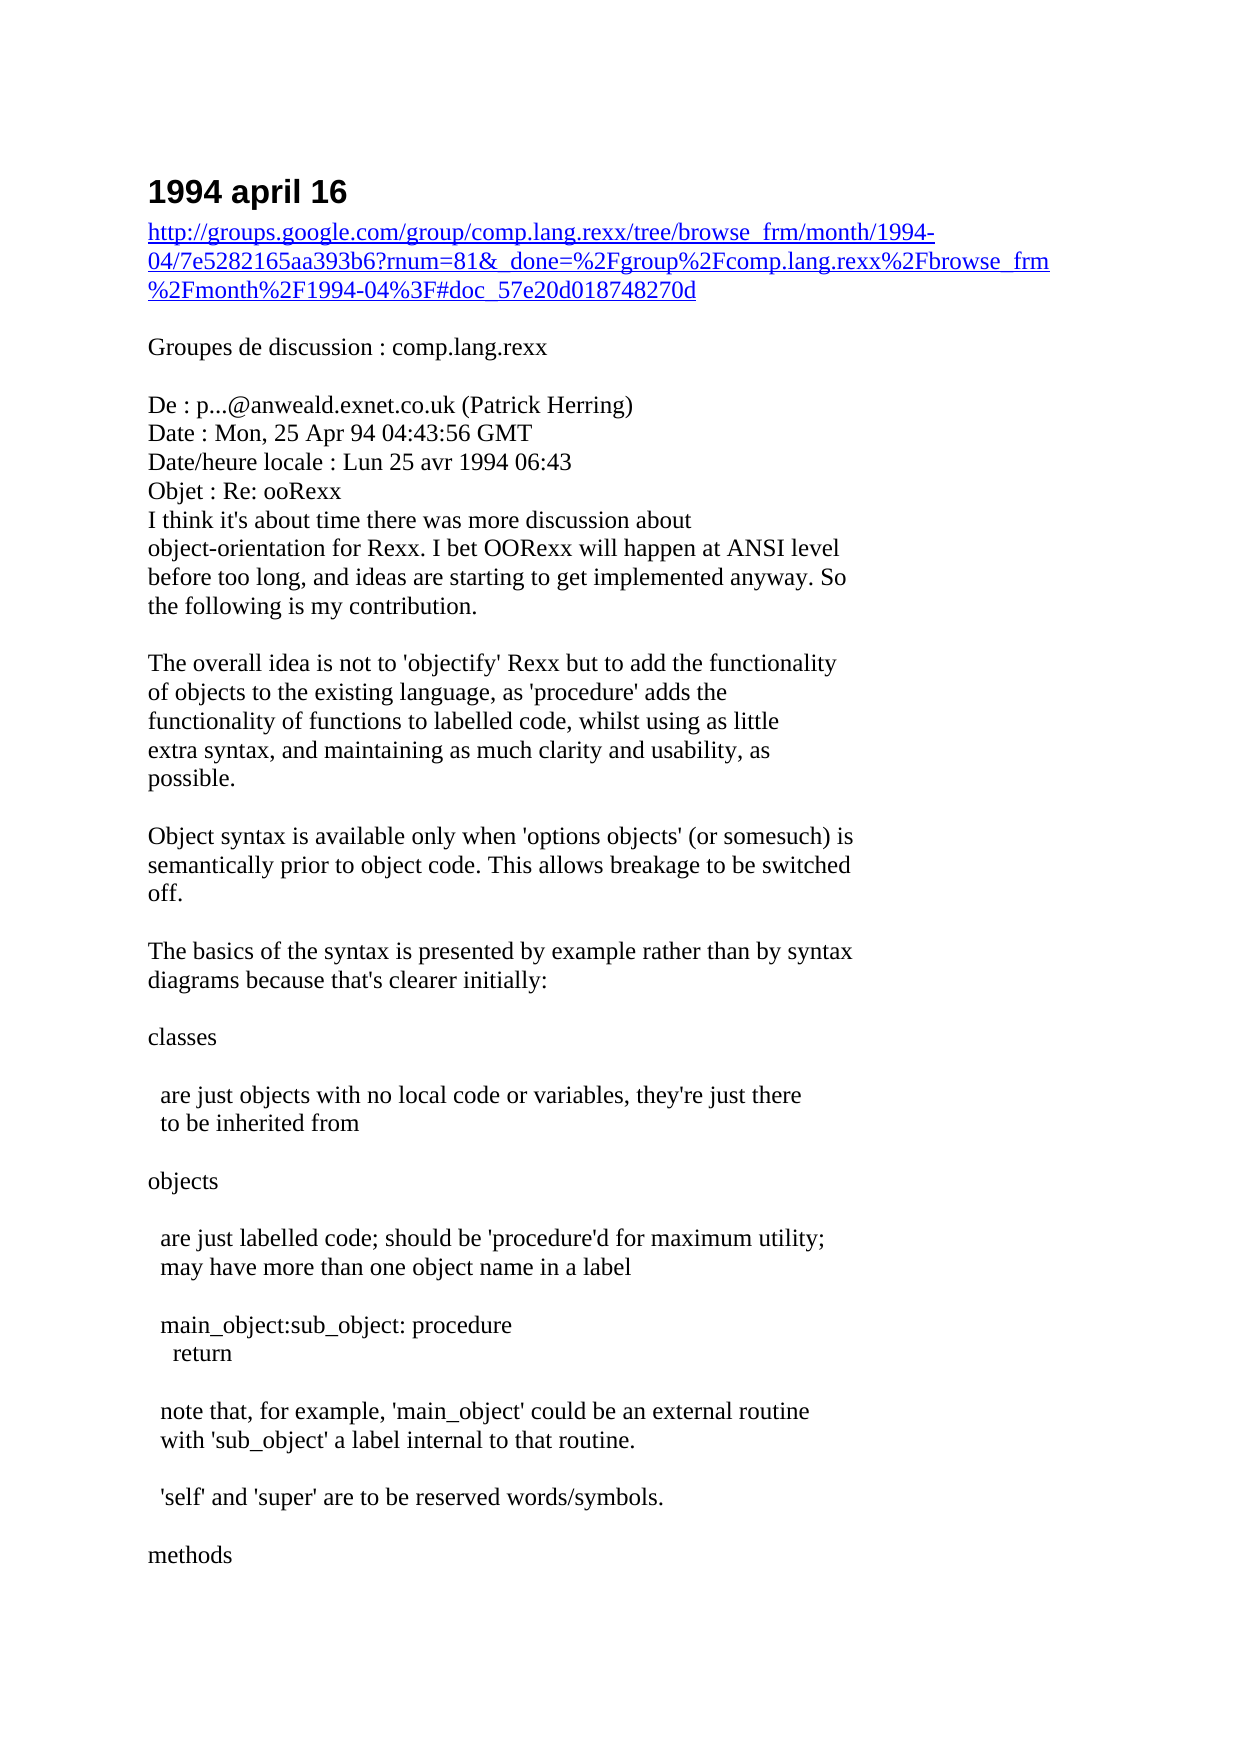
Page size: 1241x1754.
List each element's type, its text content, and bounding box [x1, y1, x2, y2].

text objects [148, 1166, 1093, 1195]
text with 'sub_object' a label internal to that routine. [148, 1425, 1093, 1453]
text extra syntax, and maintaining as much clarity and usability, as [148, 735, 1093, 763]
text return [148, 1338, 1093, 1367]
text are just objects with no local code or variables, they're just there [148, 1080, 1093, 1108]
text The basics of the syntax is presented by example rather than by syntax [148, 936, 1093, 965]
text methods [148, 1540, 1093, 1568]
text of objects to the existing language, as 'procedure' adds the [148, 677, 1093, 706]
text functionality of functions to labelled code, whilst using as little [148, 706, 1093, 735]
text main_object:sub_object: procedure [148, 1310, 1093, 1338]
text semantically prior to object code. This allows breakage to be switched [148, 850, 1093, 878]
text Objet : Re: ooRexx [148, 476, 1093, 505]
text I think it's about time there was more discussion about [148, 505, 1093, 533]
text The overall idea is not to 'objectify' Rexx but to add the functionality [148, 648, 1093, 677]
text http://groups.google.com/group/comp.lang.rexx/tree/browse_frm/month/1994-04/7e5282165aa393b6?rnum=81&_done=%2Fgroup%2Fcomp.lang.rexx%2Fbrowse_frm%2Fmonth%2F1994-04%3F#doc_57e20d018748270d [148, 217, 1093, 303]
text note that, for example, 'main_object' could be an external routine [148, 1396, 1093, 1425]
text Object syntax is available only when 'options objects' (or somesuch) is [148, 821, 1093, 850]
text Date/heure locale : Lun 25 avr 1994 06:43 [148, 447, 1093, 476]
text Date : Mon, 25 Apr 94 04:43:56 GMT [148, 418, 1093, 447]
text are just labelled code; should be 'procedure'd for maximum utility; [148, 1223, 1093, 1252]
text De : p...@anweald.exnet.co.uk (Patrick Herring) [148, 390, 1093, 418]
text may have more than one object name in a label [148, 1252, 1093, 1281]
text possible. [148, 763, 1093, 792]
text classes [148, 1022, 1093, 1051]
text Groupes de discussion : comp.lang.rexx [148, 332, 1093, 361]
text 'self' and 'super' are to be reserved words/symbols. [148, 1482, 1093, 1511]
text to be inherited from [148, 1108, 1093, 1137]
text before too long, and ideas are starting to get implemented anyway. So [148, 562, 1093, 591]
subtitle 1994 april 16 [148, 173, 1093, 211]
text the following is my contribution. [148, 591, 1093, 620]
text off. [148, 878, 1093, 907]
text diagrams because that's clearer initially: [148, 965, 1093, 993]
text object-orientation for Rexx. I bet OORexx will happen at ANSI level [148, 533, 1093, 562]
